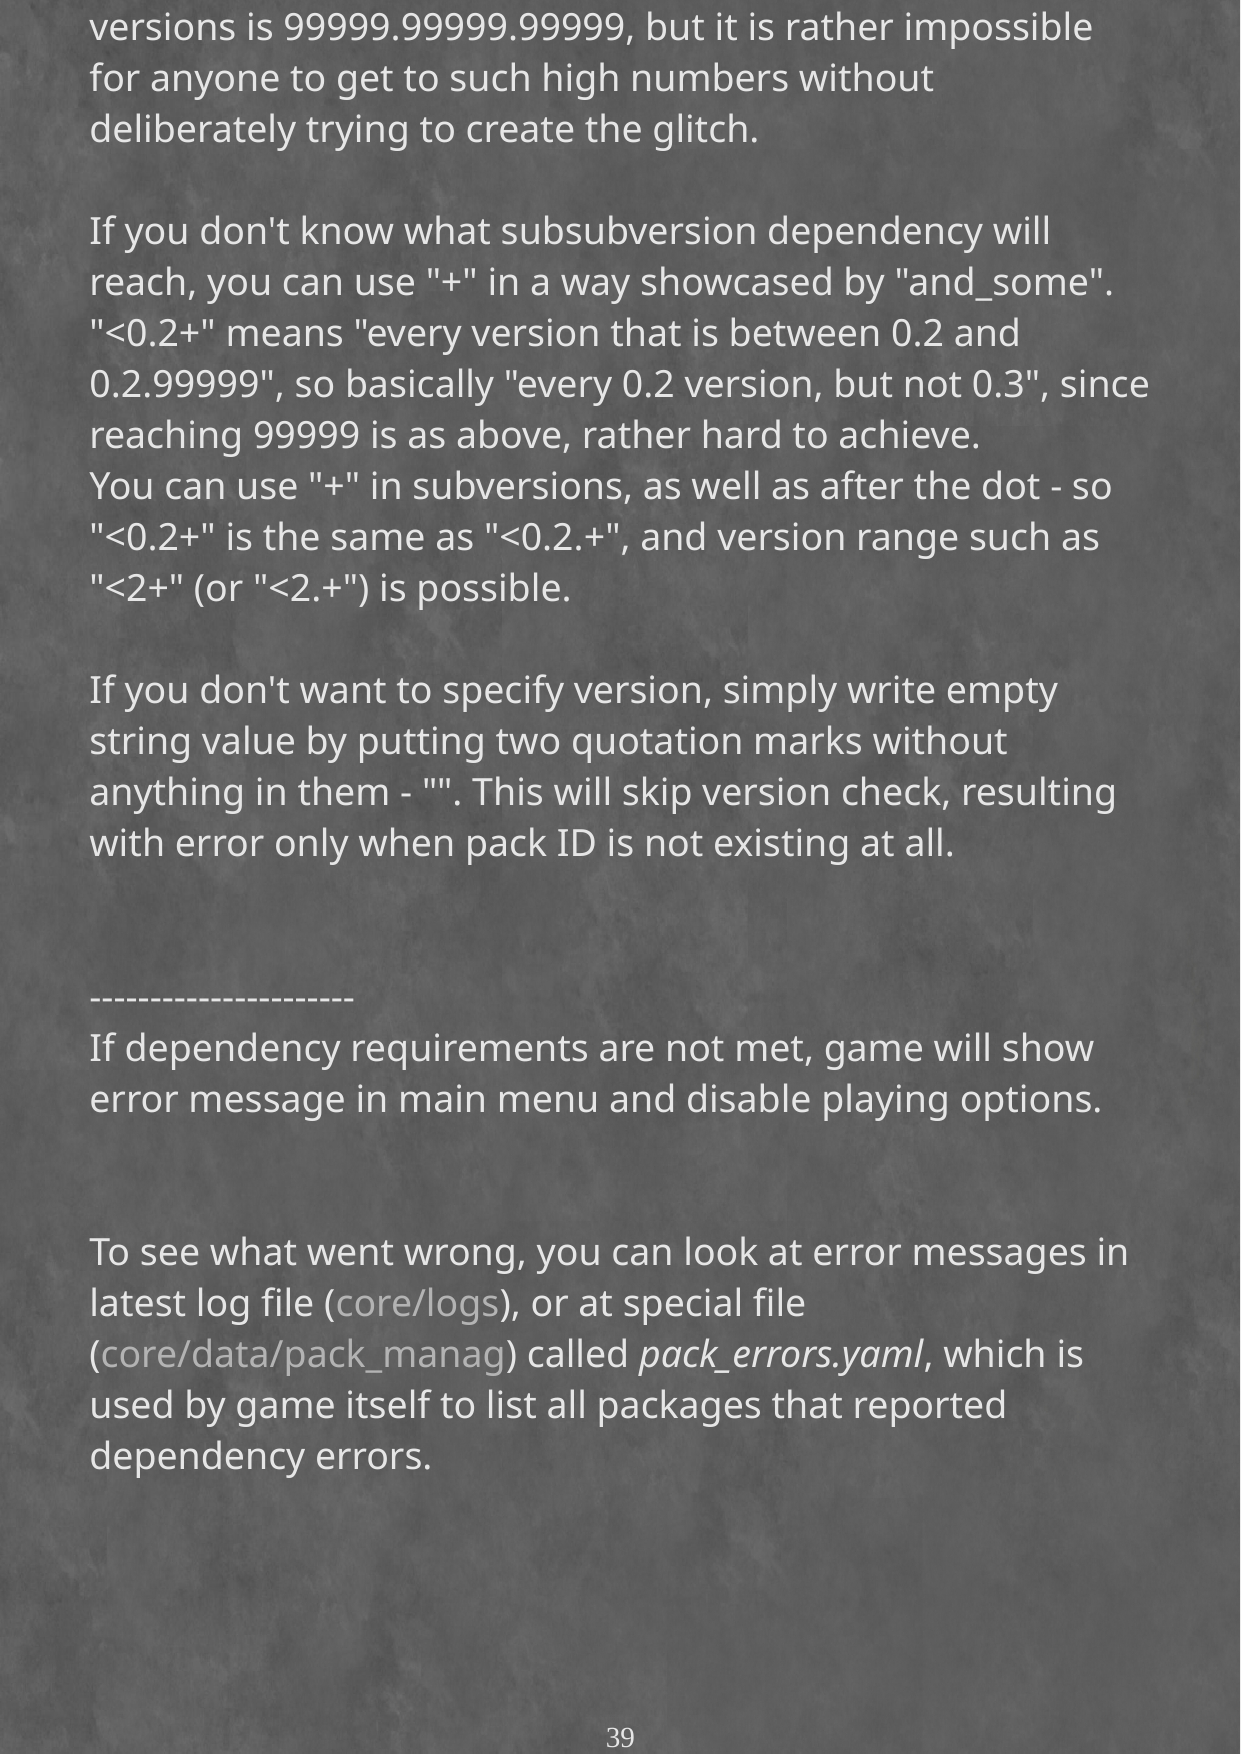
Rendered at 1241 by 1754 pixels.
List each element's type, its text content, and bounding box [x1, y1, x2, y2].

text You can use "+" in subversions, as well as after the dot - so "<0.2+" is the same as "<0.2.+", and version range such as "<2+" (or "<2.+") is possible. [89, 459, 1151, 612]
text If you don't want to specify version, simply write empty string value by putting two quotation marks without anything in them - "". This will skip version check, resulting with error only when pack ID is not existing at all. [89, 663, 1151, 868]
picture [0, 0, 1241, 1754]
text ---------------------- [89, 970, 1151, 1021]
text To see what went wrong, you can look at error messages in latest log file (core/logs), or at special file (core/data/pack_manag) called pack_errors.yaml, which is used by game itself to list all packages that reported dependency errors. [89, 1225, 1151, 1480]
text versions is 99999.99999.99999, but it is rather impossible for anyone to get to such high numbers without deliberately trying to create the glitch. [89, 0, 1151, 153]
text If dependency requirements are not met, game will show error message in main menu and disable playing options. [89, 1021, 1151, 1123]
text If you don't know what subsubversion dependency will reach, you can use "+" in a way showcased by "and_some". "<0.2+" means "every version that is between 0.2 and 0.2.99999", so basically "every 0.2 version, but not 0.3", since reaching 99999 is as above, rather hard to achieve. [89, 204, 1151, 459]
